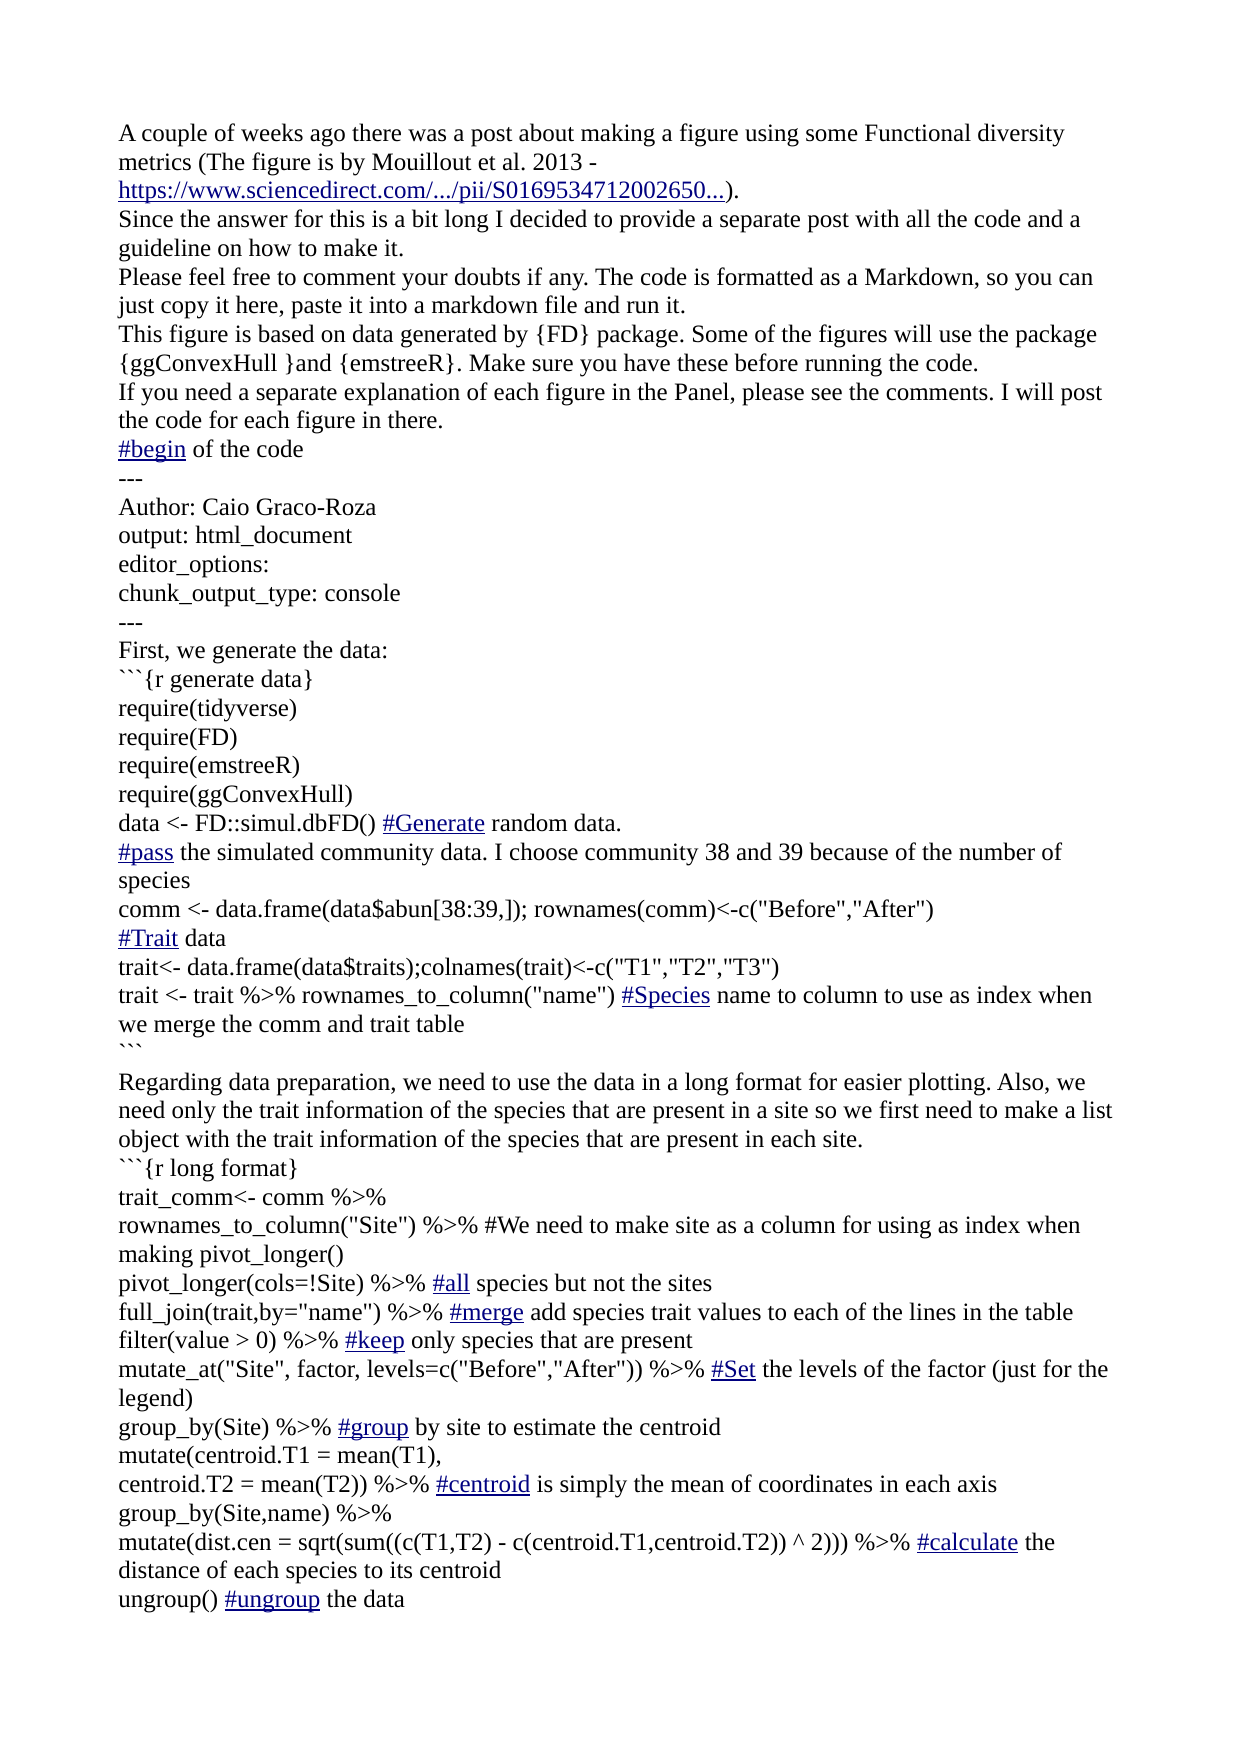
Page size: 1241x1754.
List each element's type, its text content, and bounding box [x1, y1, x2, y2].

text First, we generate the data: [118, 636, 1122, 664]
text require(emstreeR) [118, 751, 1122, 779]
text rownames_to_column("Site") %>% #We need to make site as a column for using as index when making pivot_longer() [118, 1211, 1122, 1268]
text trait <- trait %>% rownames_to_column("name") #Species name to column to use as index when we merge the comm and trait table [118, 981, 1122, 1038]
text This figure is based on data generated by {FD} package. Some of the figures will use the package {ggConvexHull }and {emstreeR}. Make sure you have these before running the code. [118, 319, 1122, 377]
text require(tidyverse) [118, 693, 1122, 722]
text group_by(Site) %>% #group by site to estimate the centroid [118, 1412, 1122, 1441]
text mutate_at("Site", factor, levels=c("Before","After")) %>% #Set the levels of the factor (just for the legend) [118, 1354, 1122, 1412]
text require(FD) [118, 722, 1122, 751]
text chunk_output_type: console [118, 578, 1122, 607]
text Author: Caio Graco-Roza [118, 492, 1122, 521]
text data <- FD::simul.dbFD() #Generate random data. [118, 808, 1122, 837]
text comm <- data.frame(data$abun[38:39,]); rownames(comm)<-c("Before","After") [118, 894, 1122, 923]
text filter(value > 0) %>% #keep only species that are present [118, 1326, 1122, 1354]
text --- [118, 607, 1122, 636]
text Please feel free to comment your doubts if any. The code is formatted as a Markdown, so you can just copy it here, paste it into a markdown file and run it. [118, 262, 1122, 319]
text If you need a separate explanation of each figure in the Panel, please see the comments. I will post the code for each figure in there. [118, 377, 1122, 434]
text --- [118, 463, 1122, 492]
text #begin of the code [118, 434, 1122, 463]
text trait<- data.frame(data$traits);colnames(trait)<-c("T1","T2","T3") [118, 952, 1122, 981]
text ``` [118, 1038, 1122, 1067]
text output: html_document [118, 521, 1122, 549]
text editor_options: [118, 549, 1122, 578]
text #Trait data [118, 923, 1122, 952]
text group_by(Site,name) %>% [118, 1498, 1122, 1527]
text mutate(dist.cen = sqrt(sum((c(T1,T2) - c(centroid.T1,centroid.T2)) ^ 2))) %>% #calculate the distance of each species to its centroid [118, 1527, 1122, 1584]
text Since the answer for this is a bit long I decided to provide a separate post with all the code and a guideline on how to make it. [118, 204, 1122, 262]
text Regarding data preparation, we need to use the data in a long format for easier plotting. Also, we need only the trait information of the species that are present in a site so we first need to make a list object with the trait information of the species that are present in each site. [118, 1067, 1122, 1153]
text ```{r generate data} [118, 664, 1122, 693]
text mutate(centroid.T1 = mean(T1), [118, 1441, 1122, 1469]
text pivot_longer(cols=!Site) %>% #all species but not the sites [118, 1268, 1122, 1297]
text #pass the simulated community data. I choose community 38 and 39 because of the number of species [118, 837, 1122, 894]
text centroid.T2 = mean(T2)) %>% #centroid is simply the mean of coordinates in each axis [118, 1469, 1122, 1498]
text full_join(trait,by="name") %>% #merge add species trait values to each of the lines in the table [118, 1297, 1122, 1326]
text require(ggConvexHull) [118, 779, 1122, 808]
text ```{r long format} [118, 1153, 1122, 1182]
text A couple of weeks ago there was a post about making a figure using some Functional diversity metrics (The figure is by Mouillout et al. 2013 - https://www.sciencedirect.com/.../pii/S0169534712002650...). [118, 118, 1122, 204]
text trait_comm<- comm %>% [118, 1182, 1122, 1211]
text ungroup() #ungroup the data [118, 1584, 1122, 1613]
